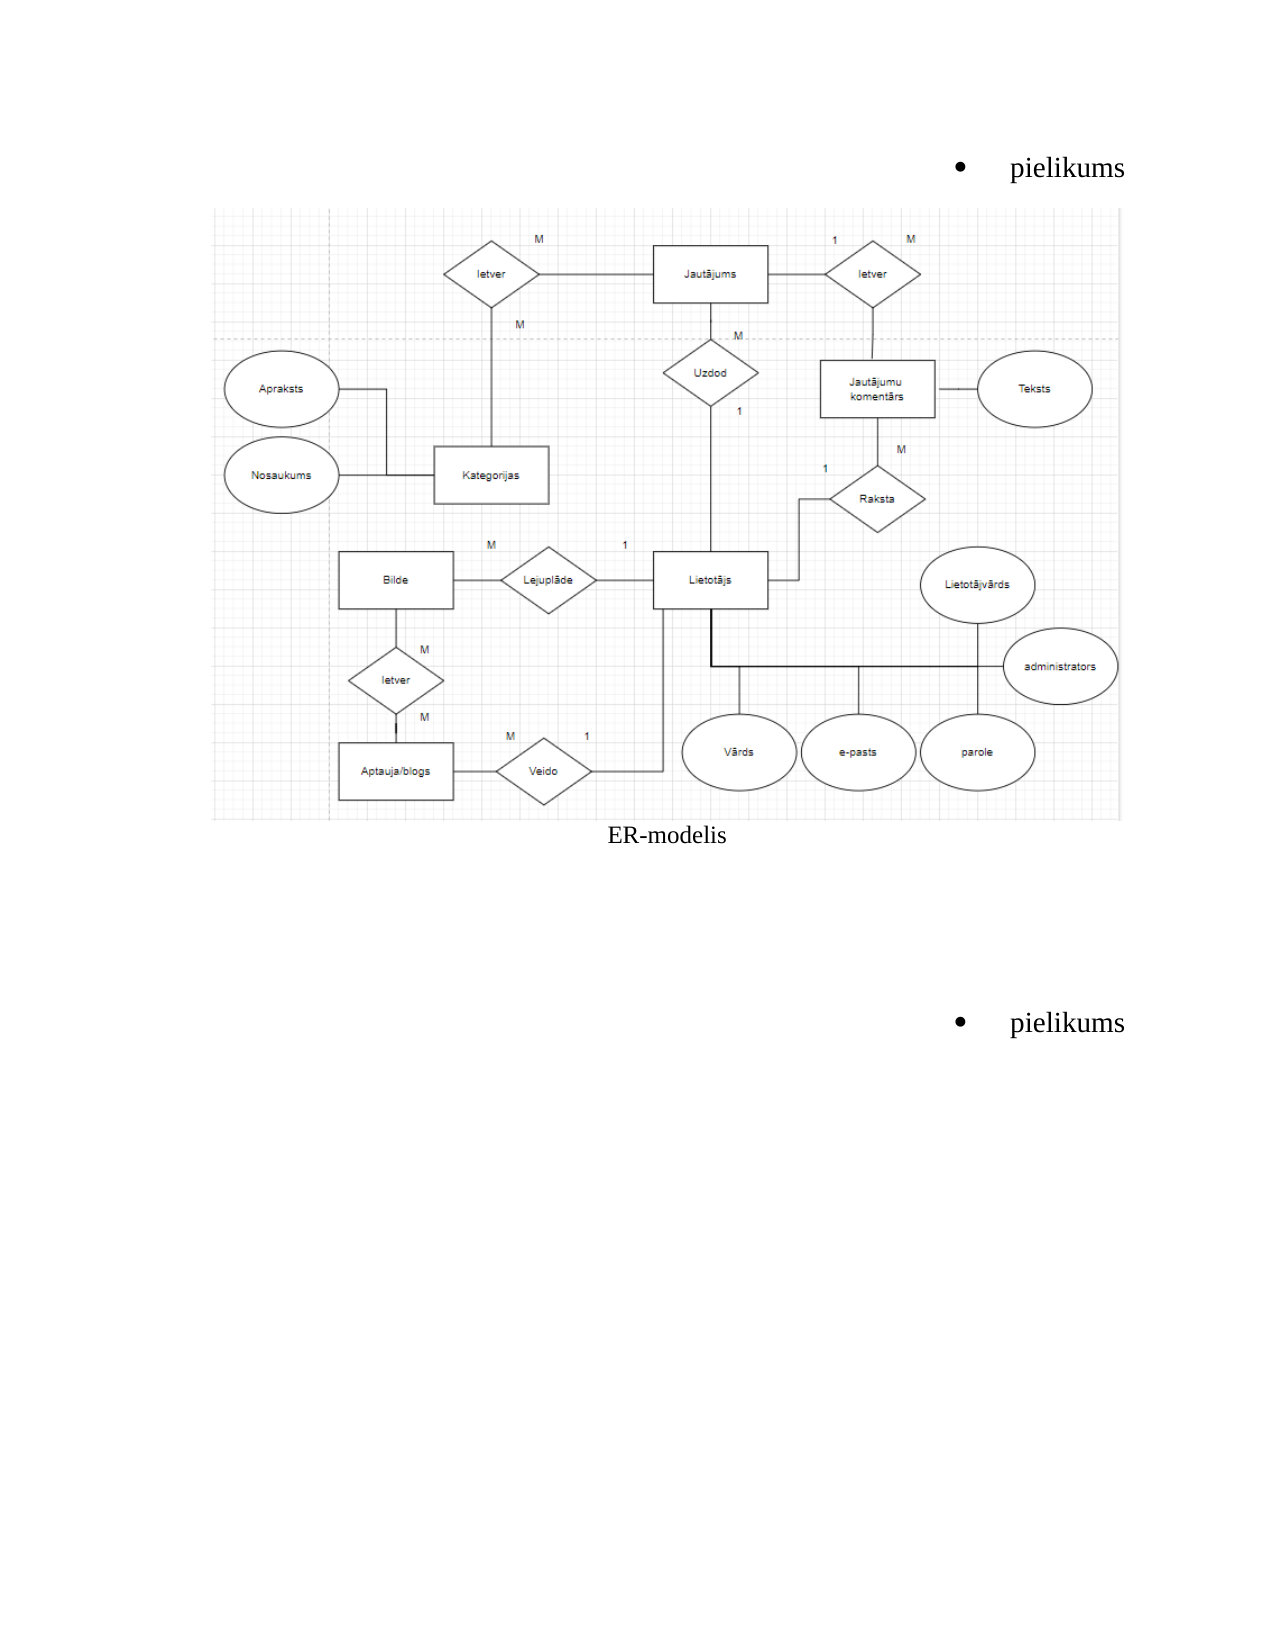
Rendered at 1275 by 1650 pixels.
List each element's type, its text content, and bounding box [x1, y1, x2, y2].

list pielikums [261, 150, 1125, 184]
list pielikums [261, 1005, 1125, 1039]
text ER-modelis [150, 820, 1125, 849]
